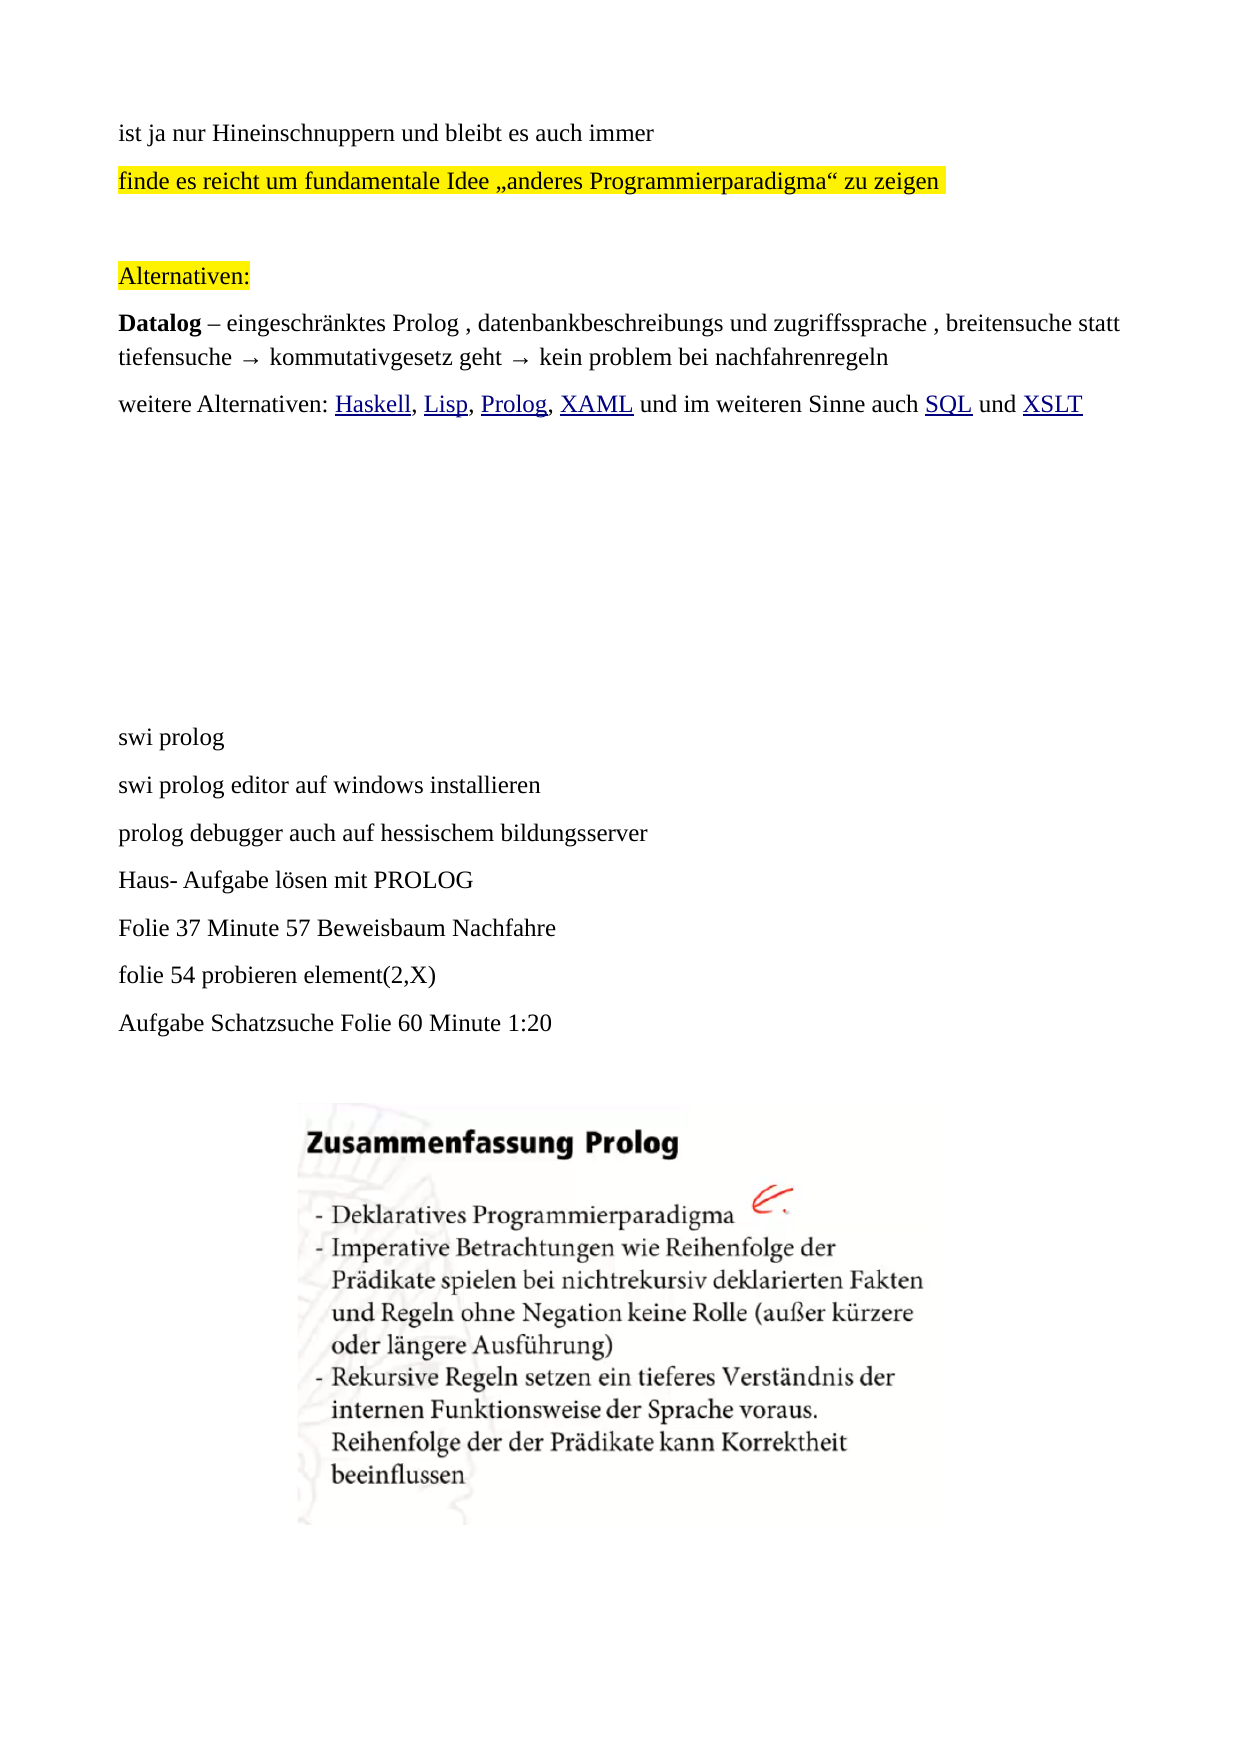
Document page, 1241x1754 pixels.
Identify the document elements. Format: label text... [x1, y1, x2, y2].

text swi prolog [118, 722, 1122, 751]
text folie 54 probieren element(2,X) [118, 960, 1122, 989]
text Datalog – eingeschränktes Prolog , datenbankbeschreibungs und zugriffssprache , breitensuche statt tiefensuche → kommutativgesetz geht → kein problem bei nachfahrenregeln [118, 308, 1122, 370]
text Aufgabe Schatzsuche Folie 60 Minute 1:20 [118, 1008, 1122, 1037]
text prolog debugger auch auf hessischem bildungsserver [118, 818, 1122, 846]
text weitere Alternativen: Haskell, Lisp, Prolog, XAML und im weiteren Sinne auch SQL und XSLT [118, 389, 1122, 418]
picture [297, 1103, 943, 1525]
text Folie 37 Minute 57 Beweisbaum Nachfahre [118, 913, 1122, 942]
text Haus- Aufgabe lösen mit PROLOG [118, 865, 1122, 894]
text swi prolog editor auf windows installieren [118, 770, 1122, 799]
text ist ja nur Hineinschnuppern und bleibt es auch immer [118, 118, 1122, 147]
text finde es reicht um fundamentale Idee „anderes Programmierparadigma“ zu zeigen [118, 166, 1122, 194]
text Alternativen: [118, 261, 1122, 290]
